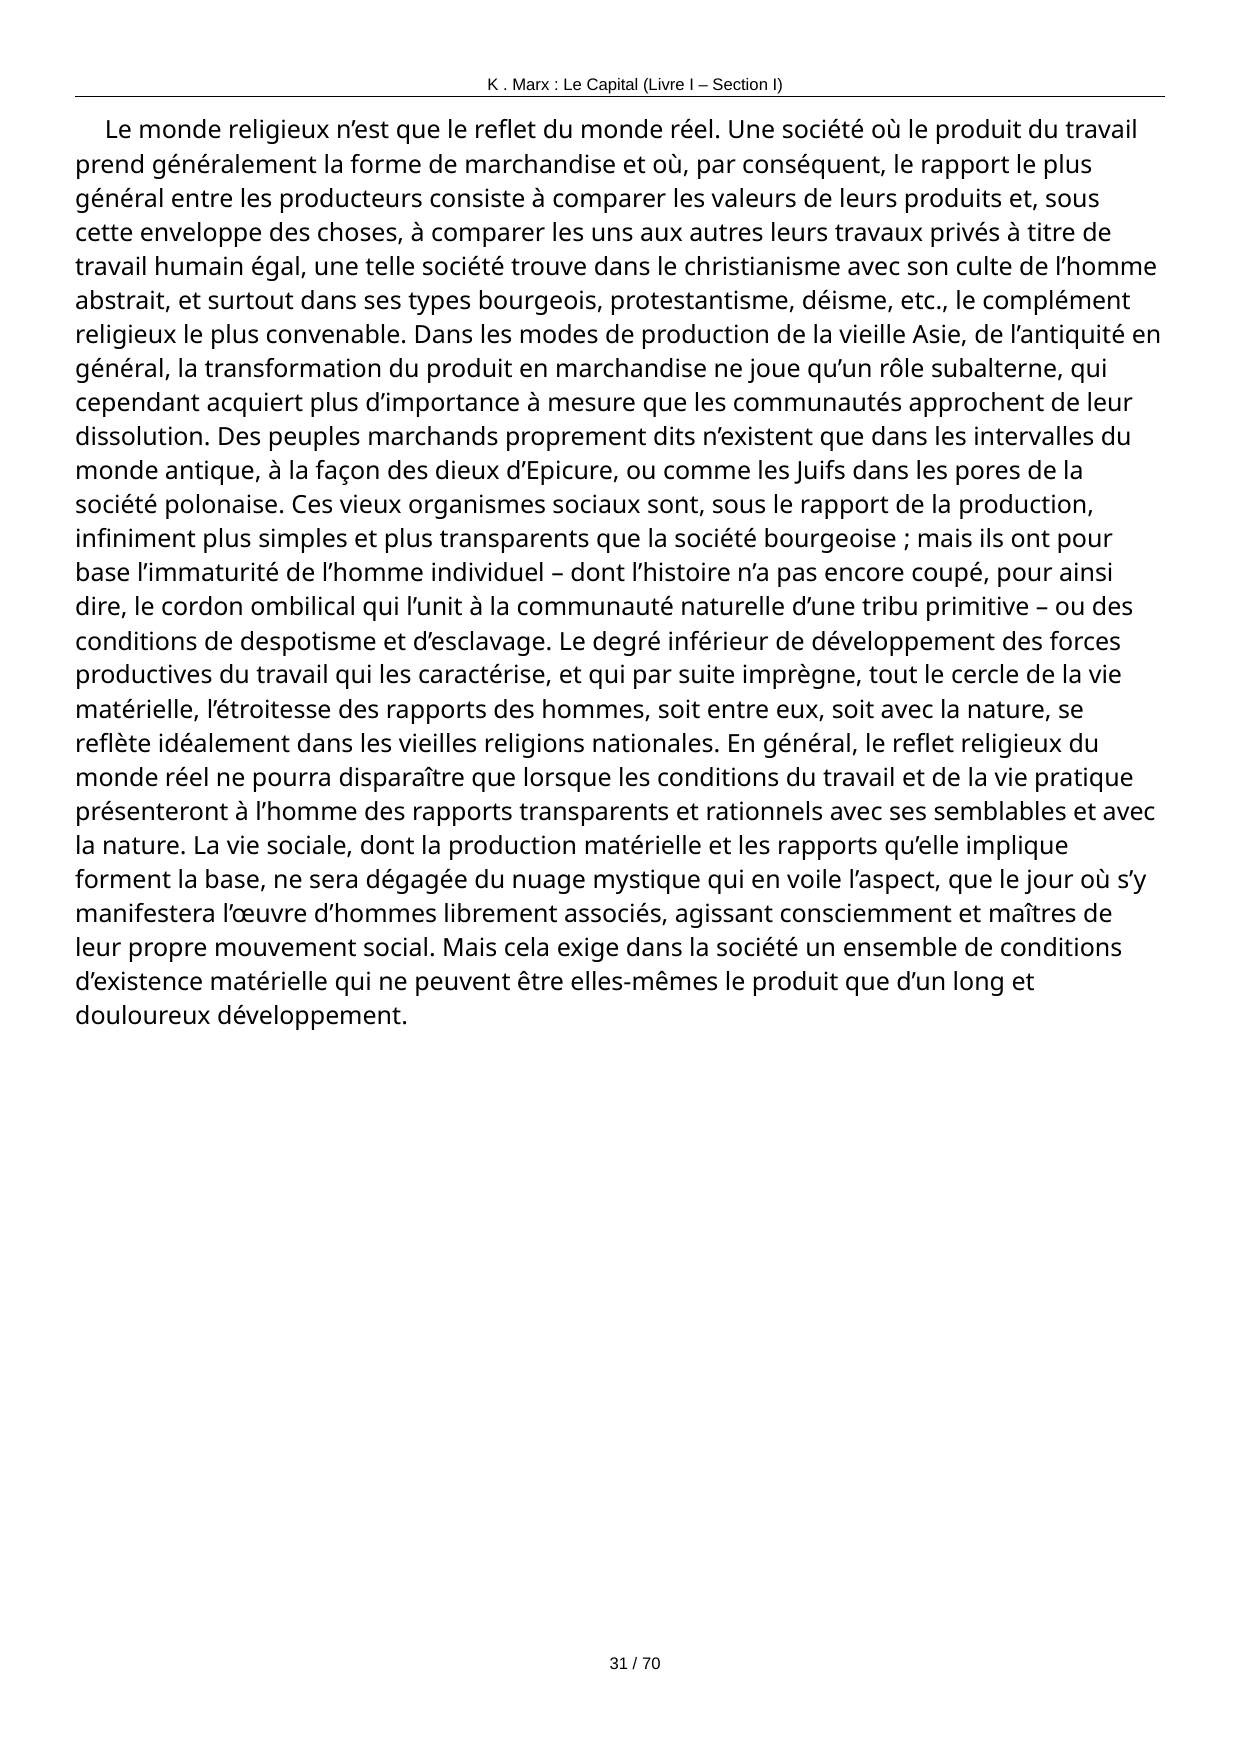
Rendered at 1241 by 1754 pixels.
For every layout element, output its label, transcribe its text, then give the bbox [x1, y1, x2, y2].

text Le monde religieux n’est que le reflet du monde réel. Une société où le produit du travail prend généralement la forme de marchandise et où, par conséquent, le rapport le plus général entre les producteurs consiste à comparer les valeurs de leurs produits et, sous cette enveloppe des choses, à comparer les uns aux autres leurs travaux privés à titre de travail humain égal, une telle société trouve dans le christianisme avec son culte de l’homme abstrait, et surtout dans ses types bourgeois, protestantisme, déisme, etc., le complément religieux le plus convenable. Dans les modes de production de la vieille Asie, de l’antiquité en général, la transformation du produit en marchandise ne joue qu’un rôle subalterne, qui cependant acquiert plus d’importance à mesure que les communautés approchent de leur dissolution. Des peuples marchands proprement dits n’existent que dans les intervalles du monde antique, à la façon des dieux d’Epicure, ou comme les Juifs dans les pores de la société polonaise. Ces vieux organismes sociaux sont, sous le rapport de la production, infiniment plus simples et plus transparents que la société bourgeoise ; mais ils ont pour base l’immaturité de l’homme individuel – dont l’histoire n’a pas encore coupé, pour ainsi dire, le cordon ombilical qui l’unit à la communauté naturelle d’une tribu primitive – ou des conditions de despotisme et d’esclavage. Le degré inférieur de développement des forces productives du travail qui les caractérise, et qui par suite imprègne, tout le cercle de la vie matérielle, l’étroitesse des rapports des hommes, soit entre eux, soit avec la nature, se reflète idéalement dans les vieilles religions nationales. En général, le reflet religieux du monde réel ne pourra disparaître que lorsque les conditions du travail et de la vie pratique présenteront à l’homme des rapports transparents et rationnels avec ses semblables et avec la nature. La vie sociale, dont la production matérielle et les rapports qu’elle implique forment la base, ne sera dégagée du nuage mystique qui en voile l’aspect, que le jour où s’y manifestera l’œuvre d’hommes librement associés, agissant consciemment et maîtres de leur propre mouvement social. Mais cela exige dans la société un ensemble de conditions d’existence matérielle qui ne peuvent être elles-mêmes le produit que d’un long et douloureux développement. [75, 112, 1165, 1032]
